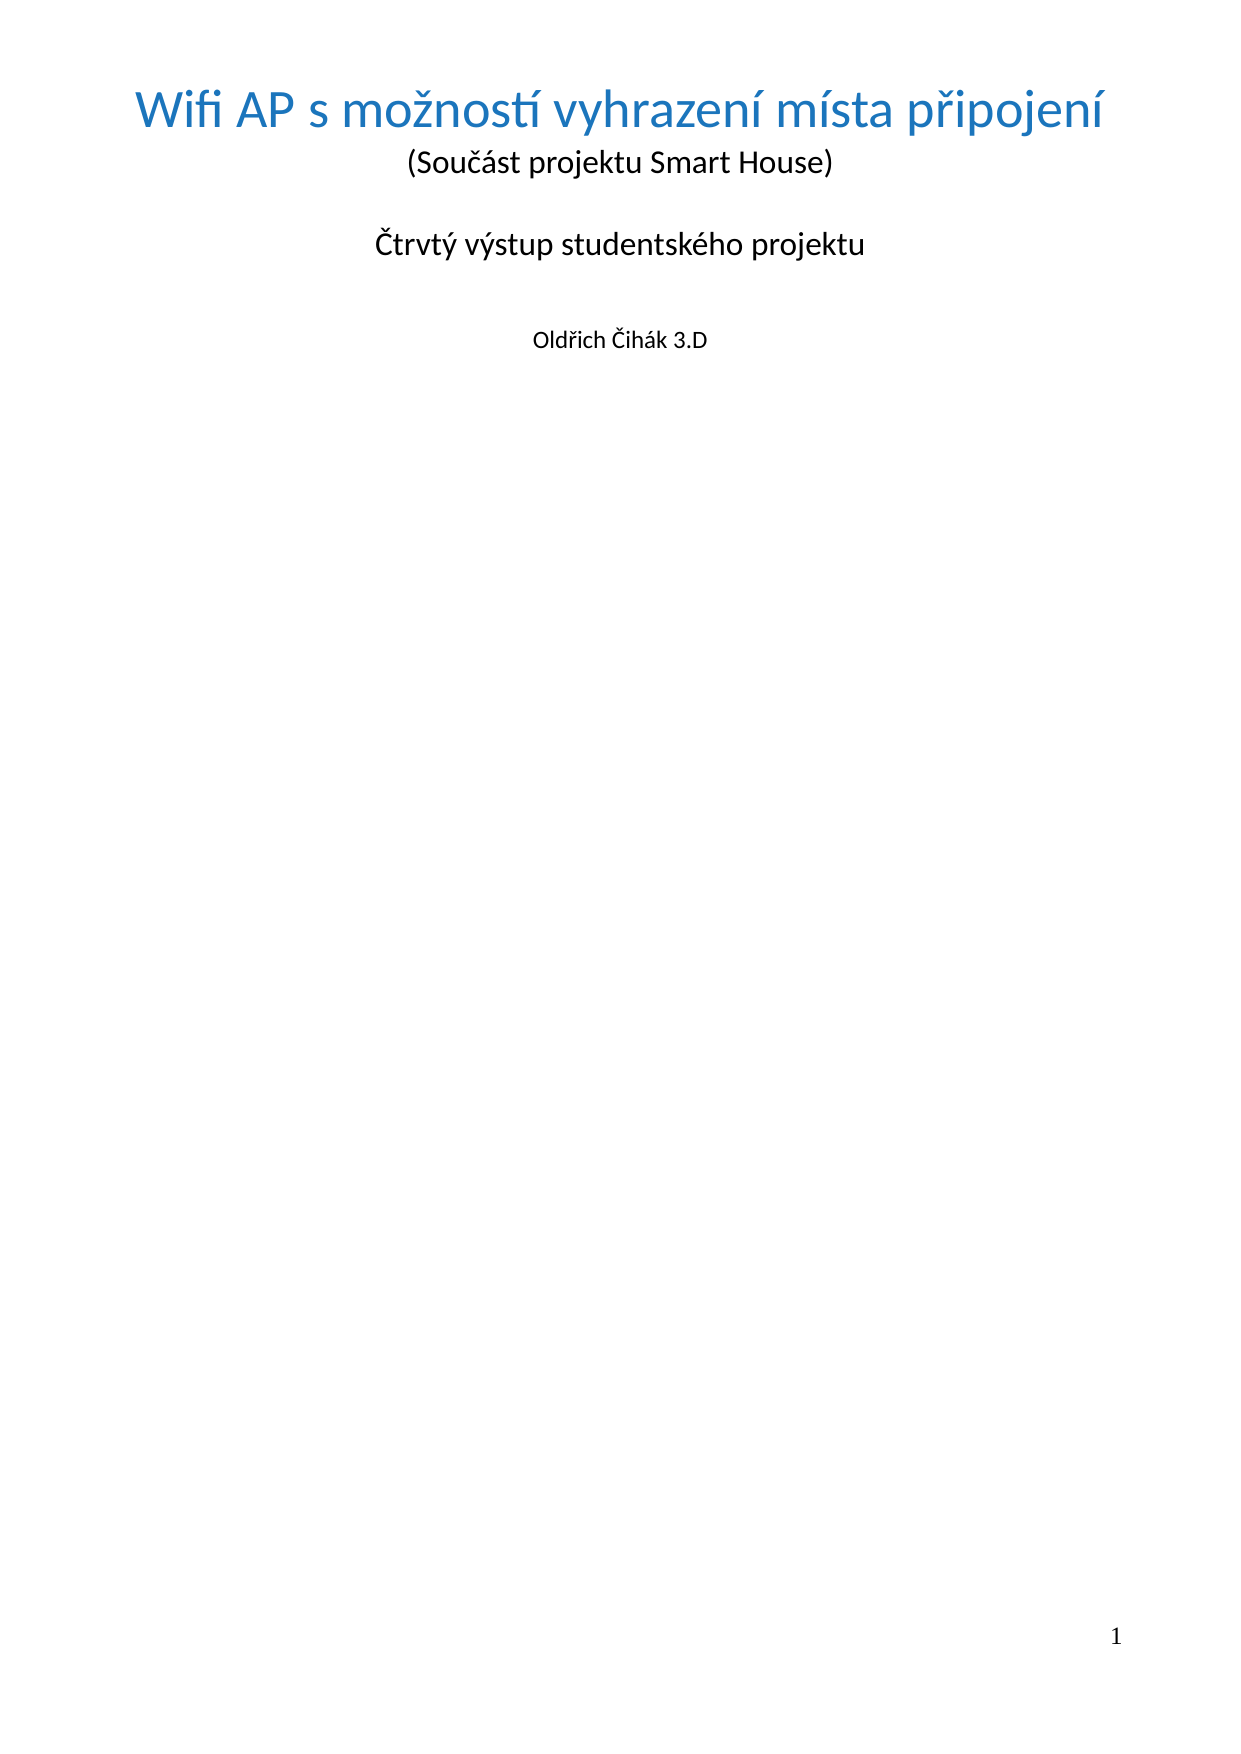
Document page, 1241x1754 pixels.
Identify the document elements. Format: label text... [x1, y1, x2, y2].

text Čtrvtý výstup studentského projektu [118, 223, 1122, 263]
text Oldřich Čihák 3.D [118, 324, 1122, 355]
text Wifi AP s možností vyhrazení místa připojení [118, 75, 1122, 141]
text (Součást projektu Smart House) [118, 141, 1122, 182]
